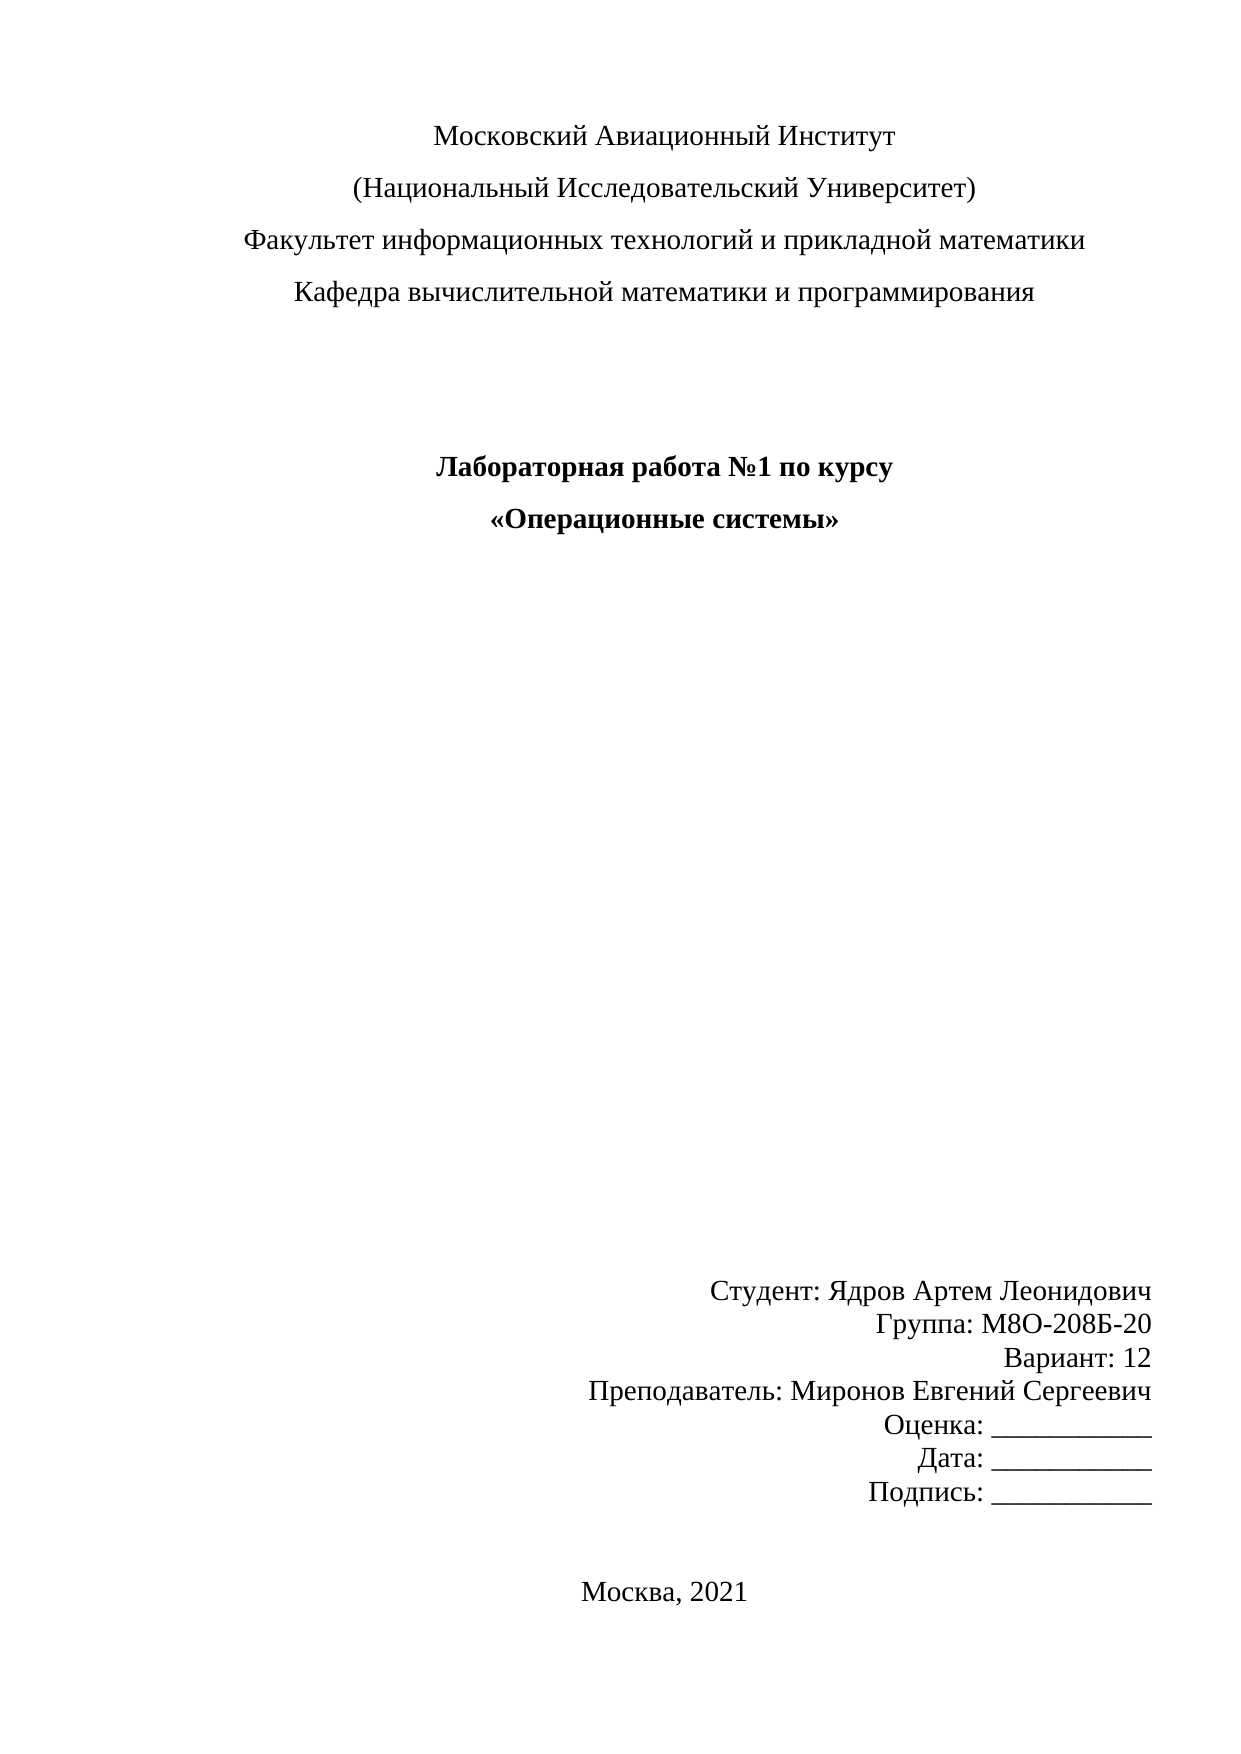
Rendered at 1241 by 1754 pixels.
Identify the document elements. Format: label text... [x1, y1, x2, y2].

text Кафедра вычислительной математики и программирования [177, 274, 1152, 307]
text (Национальный Исследовательский Университет) [177, 170, 1152, 203]
text Группа: М8О-208Б-20 [767, 1306, 1152, 1340]
text Лабораторная работа №1 по курсу [177, 449, 1152, 483]
text «Операционные системы» [177, 501, 1152, 535]
text Москва, 2021 [177, 1574, 1152, 1608]
text Московский Авиационный Институт [177, 118, 1152, 152]
text Факультет информационных технологий и прикладной математики [177, 222, 1152, 255]
text Оценка: ___________ [177, 1407, 1152, 1440]
text Преподаватель: Миронов Евгений Сергеевич [177, 1373, 1152, 1407]
text Дата: ___________ [177, 1440, 1152, 1474]
text Студент: Ядров Артем Леонидович [177, 1273, 1152, 1306]
text Подпись: ___________ [177, 1474, 1152, 1507]
text Вариант: 12 [767, 1340, 1152, 1373]
